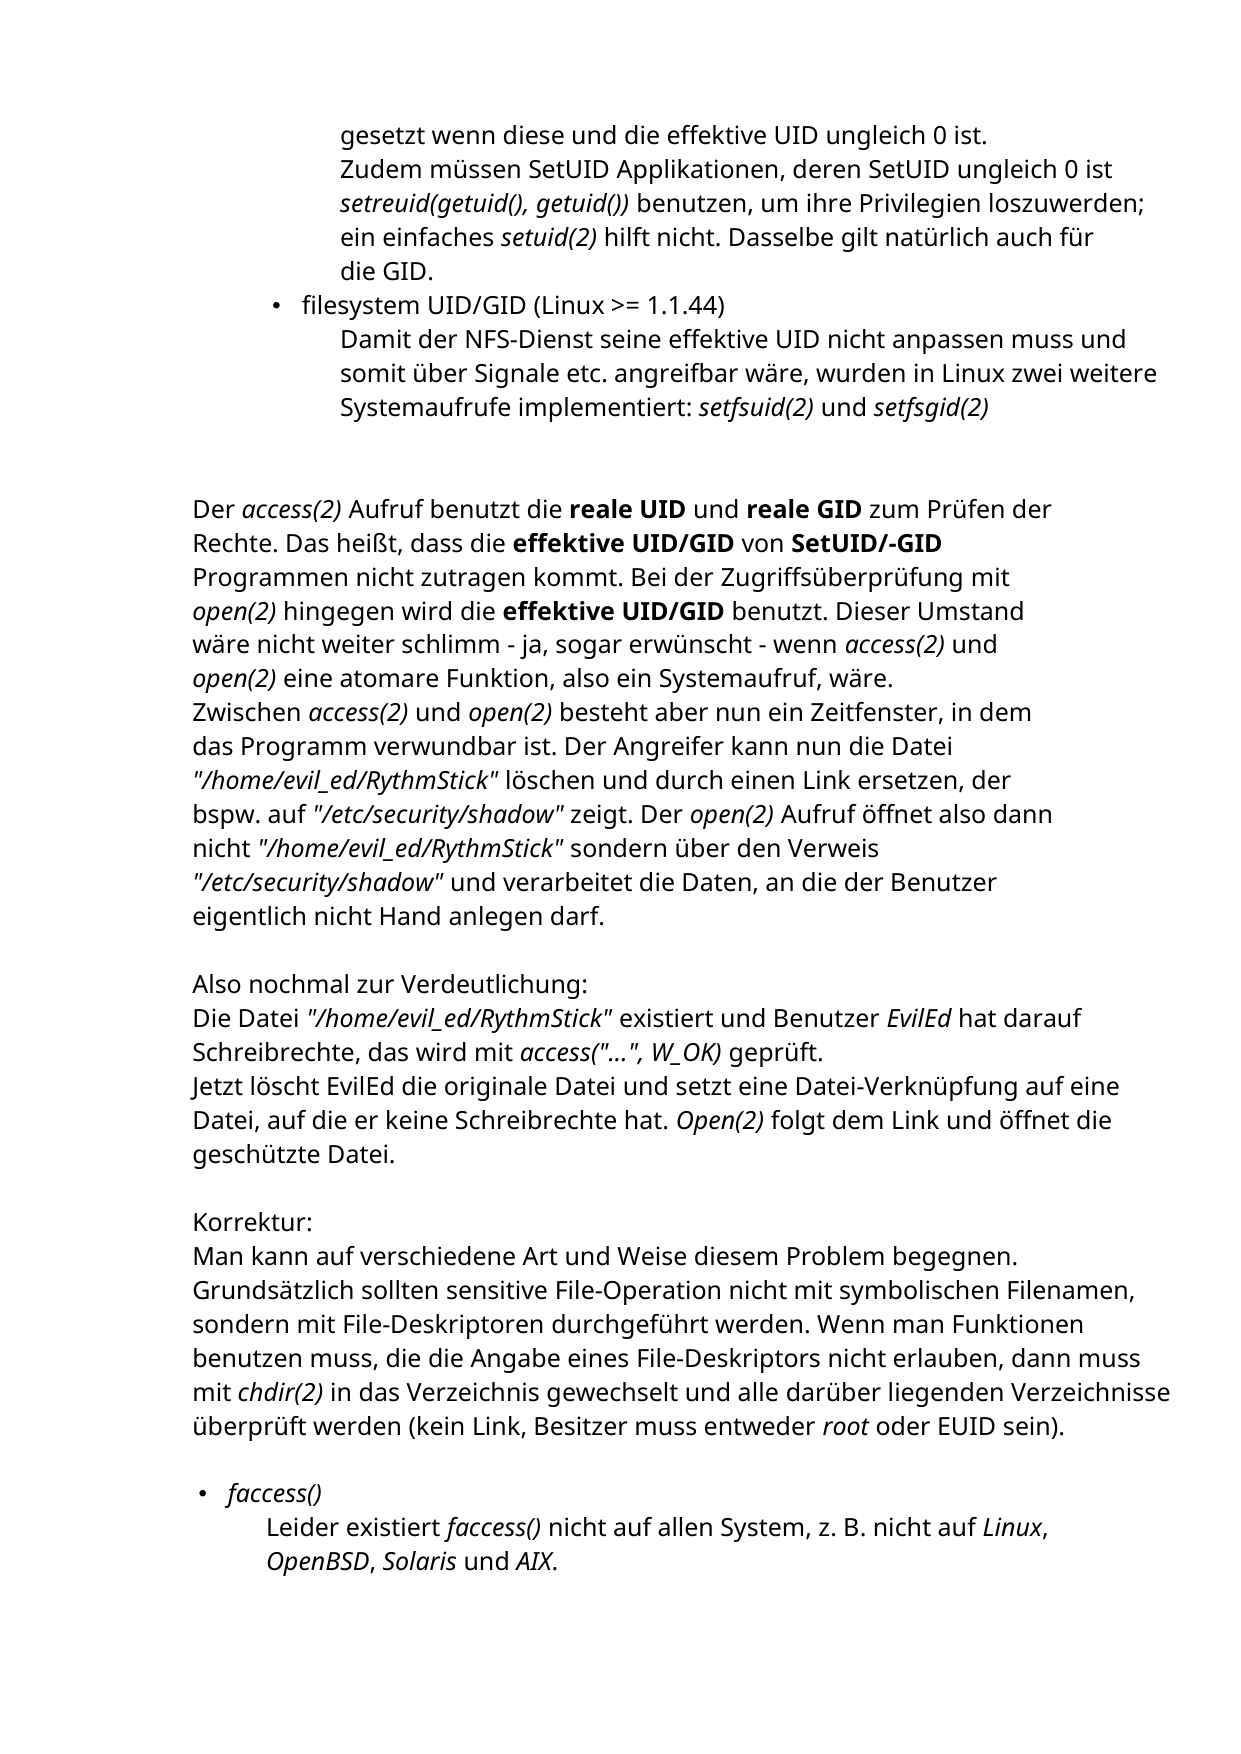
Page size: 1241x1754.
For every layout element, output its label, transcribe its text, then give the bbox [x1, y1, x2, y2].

text Jetzt löscht EvilEd die originale Datei und setzt eine Datei-Verknüpfung auf eine [118, 1069, 1173, 1103]
text Damit der NFS-Dienst seine effektive UID nicht anpassen muss und [118, 322, 1173, 356]
text Korrektur: [118, 1205, 1173, 1239]
text nicht "/home/evil_ed/RythmStick" sondern über den Verweis [118, 831, 1173, 865]
text setreuid(getuid(), getuid()) benutzen, um ihre Privilegien loszuwerden; [118, 186, 1173, 220]
text das Programm verwundbar ist. Der Angreifer kann nun die Datei [118, 729, 1173, 763]
text Zwischen access(2) und open(2) besteht aber nun ein Zeitfenster, in dem [118, 695, 1173, 729]
text Die Datei "/home/evil_ed/RythmStick" existiert und Benutzer EvilEd hat darauf [118, 1001, 1173, 1035]
text eigentlich nicht Hand anlegen darf. [118, 899, 1173, 933]
text wäre nicht weiter schlimm - ja, sogar erwünscht - wenn access(2) und [118, 627, 1173, 661]
text Schreibrechte, das wird mit access("...", W_OK) geprüft. [118, 1035, 1173, 1069]
text "/etc/security/shadow" und verarbeitet die Daten, an die der Benutzer [118, 865, 1173, 899]
text ein einfaches setuid(2) hilft nicht. Dasselbe gilt natürlich auch für [118, 220, 1173, 254]
text mit chdir(2) in das Verzeichnis gewechselt und alle darüber liegenden Verzeichnisse [118, 1374, 1173, 1408]
text die GID. [118, 254, 1173, 288]
text Der access(2) Aufruf benutzt die reale UID und reale GID zum Prüfen der [118, 492, 1173, 526]
text "/home/evil_ed/RythmStick" löschen und durch einen Link ersetzen, der [118, 763, 1173, 797]
text benutzen muss, die die Angabe eines File-Deskriptors nicht erlauben, dann muss [118, 1341, 1173, 1374]
text überprüft werden (kein Link, Besitzer muss entweder root oder EUID sein). [118, 1408, 1173, 1442]
text Datei, auf die er keine Schreibrechte hat. Open(2) folgt dem Link und öffnet die [118, 1103, 1173, 1137]
text Also nochmal zur Verdeutlichung: [118, 967, 1173, 1001]
text Zudem müssen SetUID Applikationen, deren SetUID ungleich 0 ist [118, 152, 1173, 186]
text Programmen nicht zutragen kommt. Bei der Zugriffsüberprüfung mit [118, 559, 1173, 593]
text sondern mit File-Deskriptoren durchgeführt werden. Wenn man Funktionen [118, 1307, 1173, 1341]
text open(2) hingegen wird die effektive UID/GID benutzt. Dieser Umstand [118, 593, 1173, 627]
text open(2) eine atomare Funktion, also ein Systemaufruf, wäre. [118, 661, 1173, 695]
text OpenBSD, Solaris und AIX. [118, 1544, 1173, 1578]
text somit über Signale etc. angreifbar wäre, wurden in Linux zwei weitere [118, 356, 1173, 390]
text bspw. auf "/etc/security/shadow" zeigt. Der open(2) Aufruf öffnet also dann [118, 797, 1173, 831]
text Rechte. Das heißt, dass die effektive UID/GID von SetUID/-GID [118, 526, 1173, 559]
text Man kann auf verschiedene Art und Weise diesem Problem begegnen. [118, 1239, 1173, 1273]
text Systemaufrufe implementiert: setfsuid(2) und setfsgid(2) [118, 390, 1173, 424]
text geschützte Datei. [118, 1137, 1173, 1171]
list faccess() [198, 1476, 1173, 1510]
list filesystem UID/GID (Linux >= 1.1.44) [272, 288, 1173, 322]
text gesetzt wenn diese und die effektive UID ungleich 0 ist. [118, 118, 1173, 152]
text Leider existiert faccess() nicht auf allen System, z. B. nicht auf Linux, [118, 1510, 1173, 1544]
text Grundsätzlich sollten sensitive File-Operation nicht mit symbolischen Filenamen, [118, 1273, 1173, 1307]
